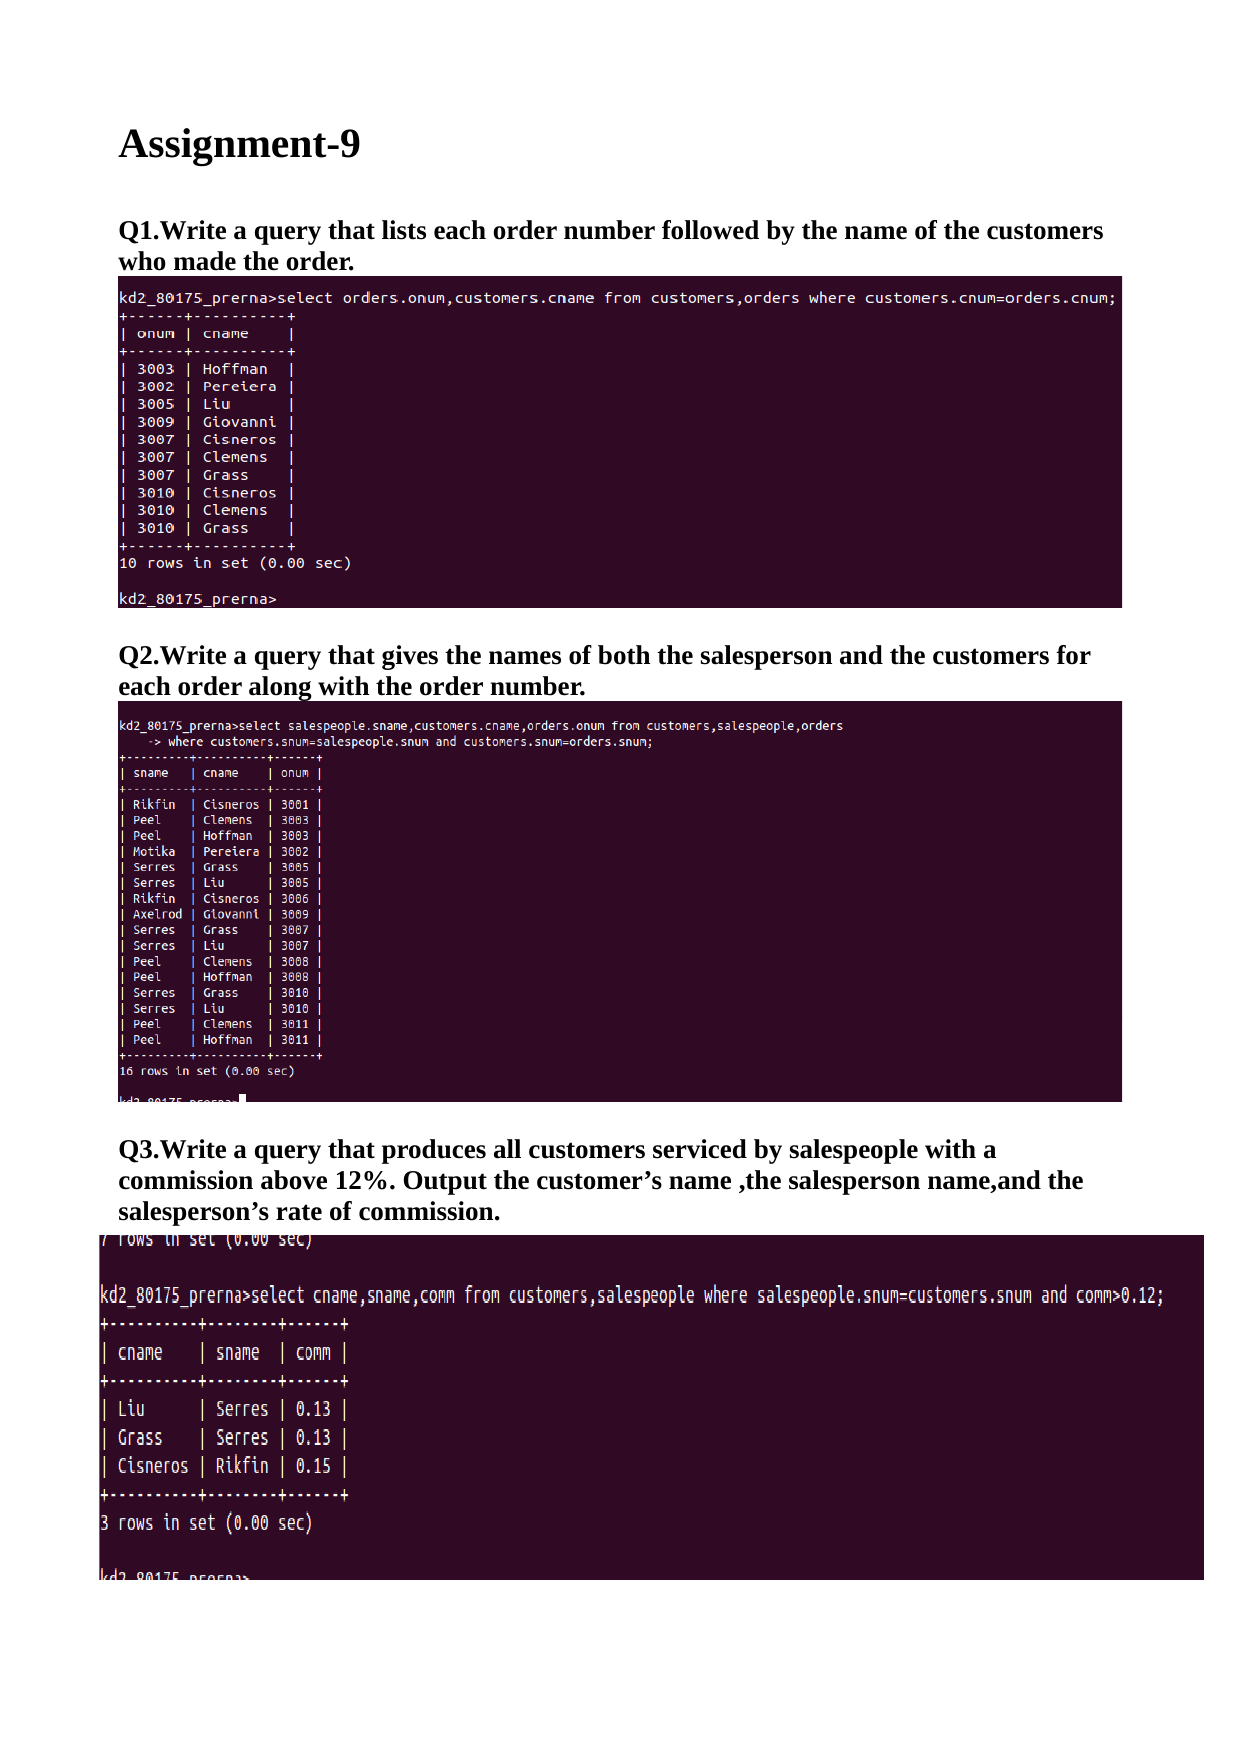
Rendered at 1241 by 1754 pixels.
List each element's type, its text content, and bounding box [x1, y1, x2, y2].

text Assignment-9 [118, 118, 1122, 166]
text Q1.Write a query that lists each order number followed by the name of the customers [118, 214, 1122, 245]
text Q3.Write a query that produces all customers serviced by salespeople with a commission above 12%. Output the customer’s name ,the salesperson name,and the salesperson’s rate of commission. [118, 1133, 1122, 1226]
picture [118, 276, 1123, 608]
picture [99, 1235, 1204, 1580]
text Q2.Write a query that gives the names of both the salesperson and the customers for each order along with the order number. [118, 639, 1122, 701]
picture [118, 701, 1123, 1102]
text who made the order. [118, 245, 1122, 276]
